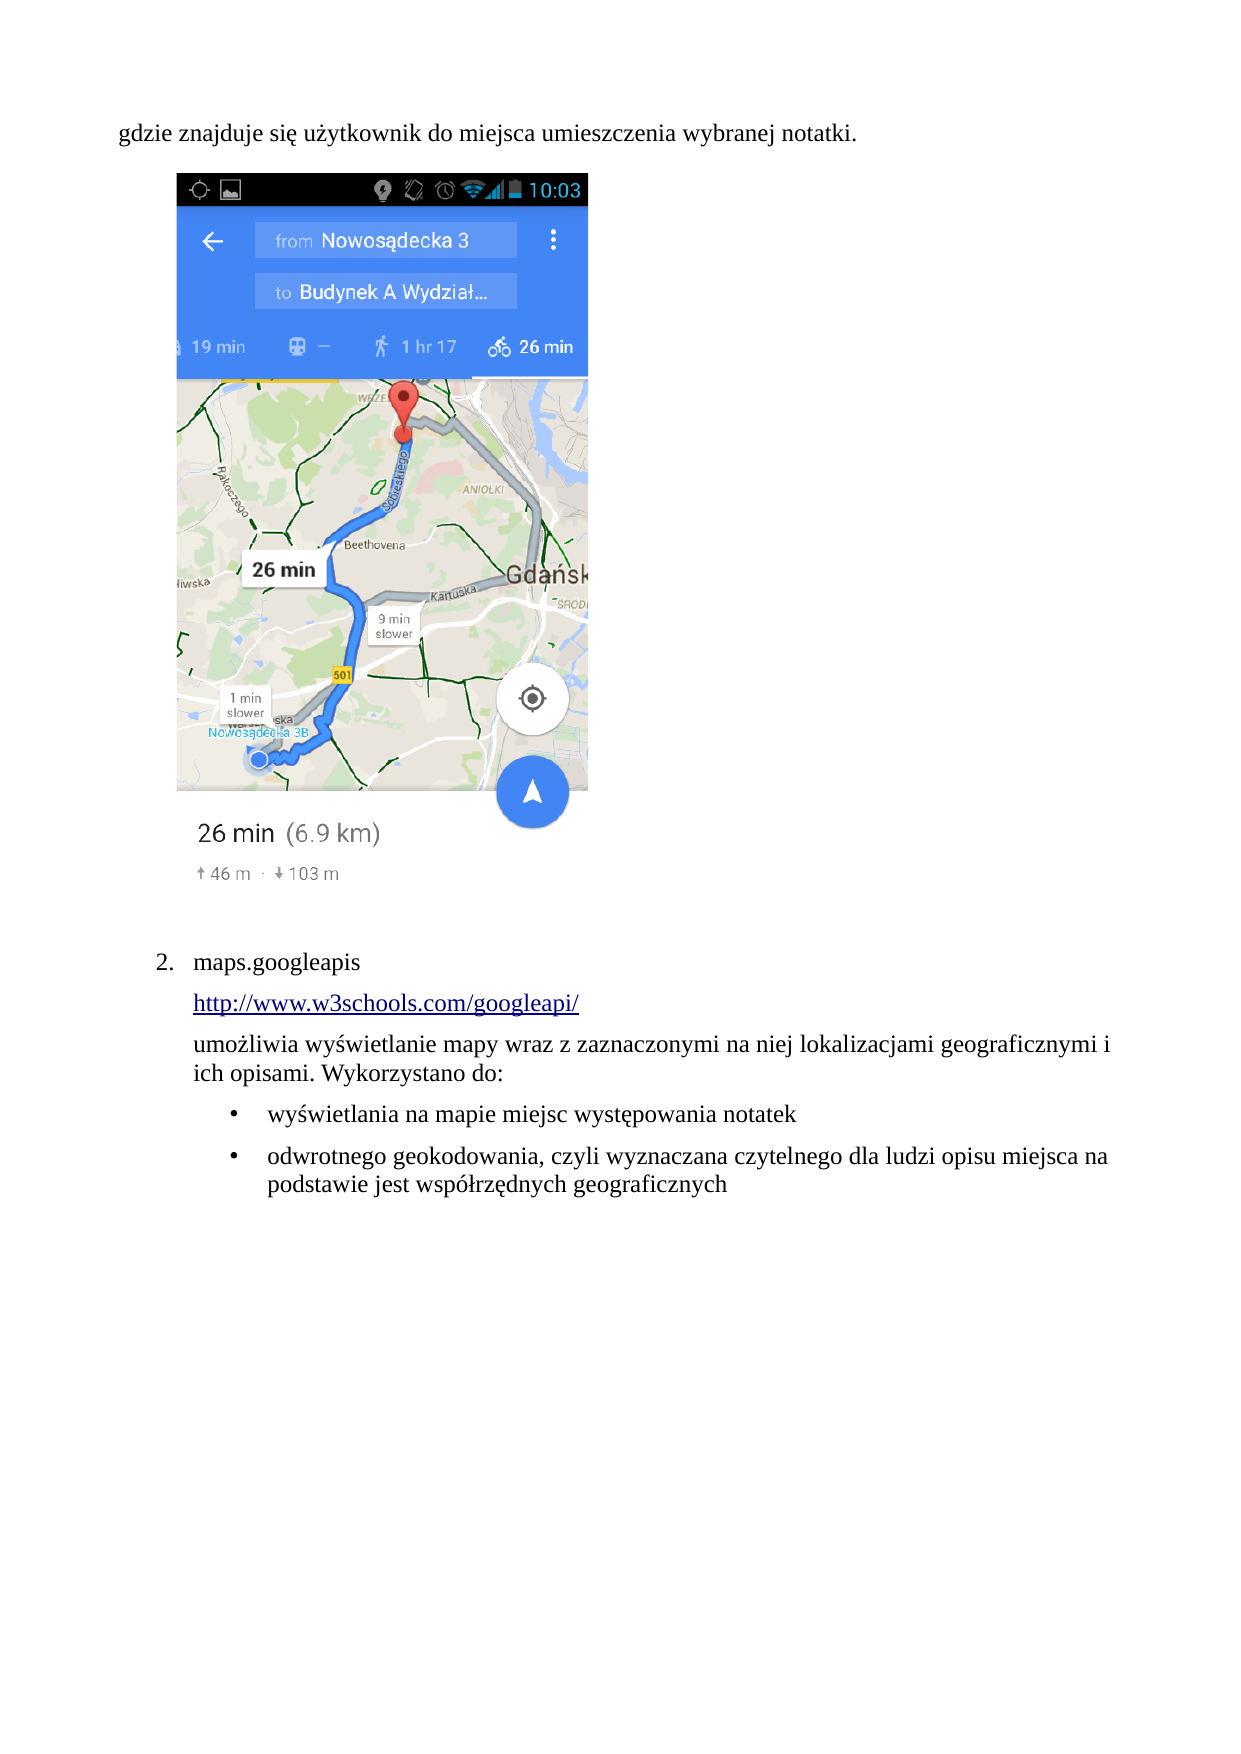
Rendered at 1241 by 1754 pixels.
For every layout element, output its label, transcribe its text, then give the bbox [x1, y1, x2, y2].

list umożliwia wyświetlanie mapy wraz z zaznaczonymi na niej lokalizacjami geograficznymi i ich opisami. Wykorzystano do: [156, 1029, 1122, 1087]
list maps.googleapis [156, 947, 1122, 976]
text gdzie znajduje się użytkownik do miejsca umieszczenia wybranej notatki. [118, 118, 1122, 147]
list wyświetlania na mapie miejsc występowania notatek [229, 1099, 1122, 1128]
list odwrotnego geokodowania, czyli wyznaczana czytelnego dla ludzi opisu miejsca na podstawie jest współrzędnych geograficznych [229, 1141, 1122, 1198]
list http://www.w3schools.com/googleapi/ [156, 988, 1122, 1017]
